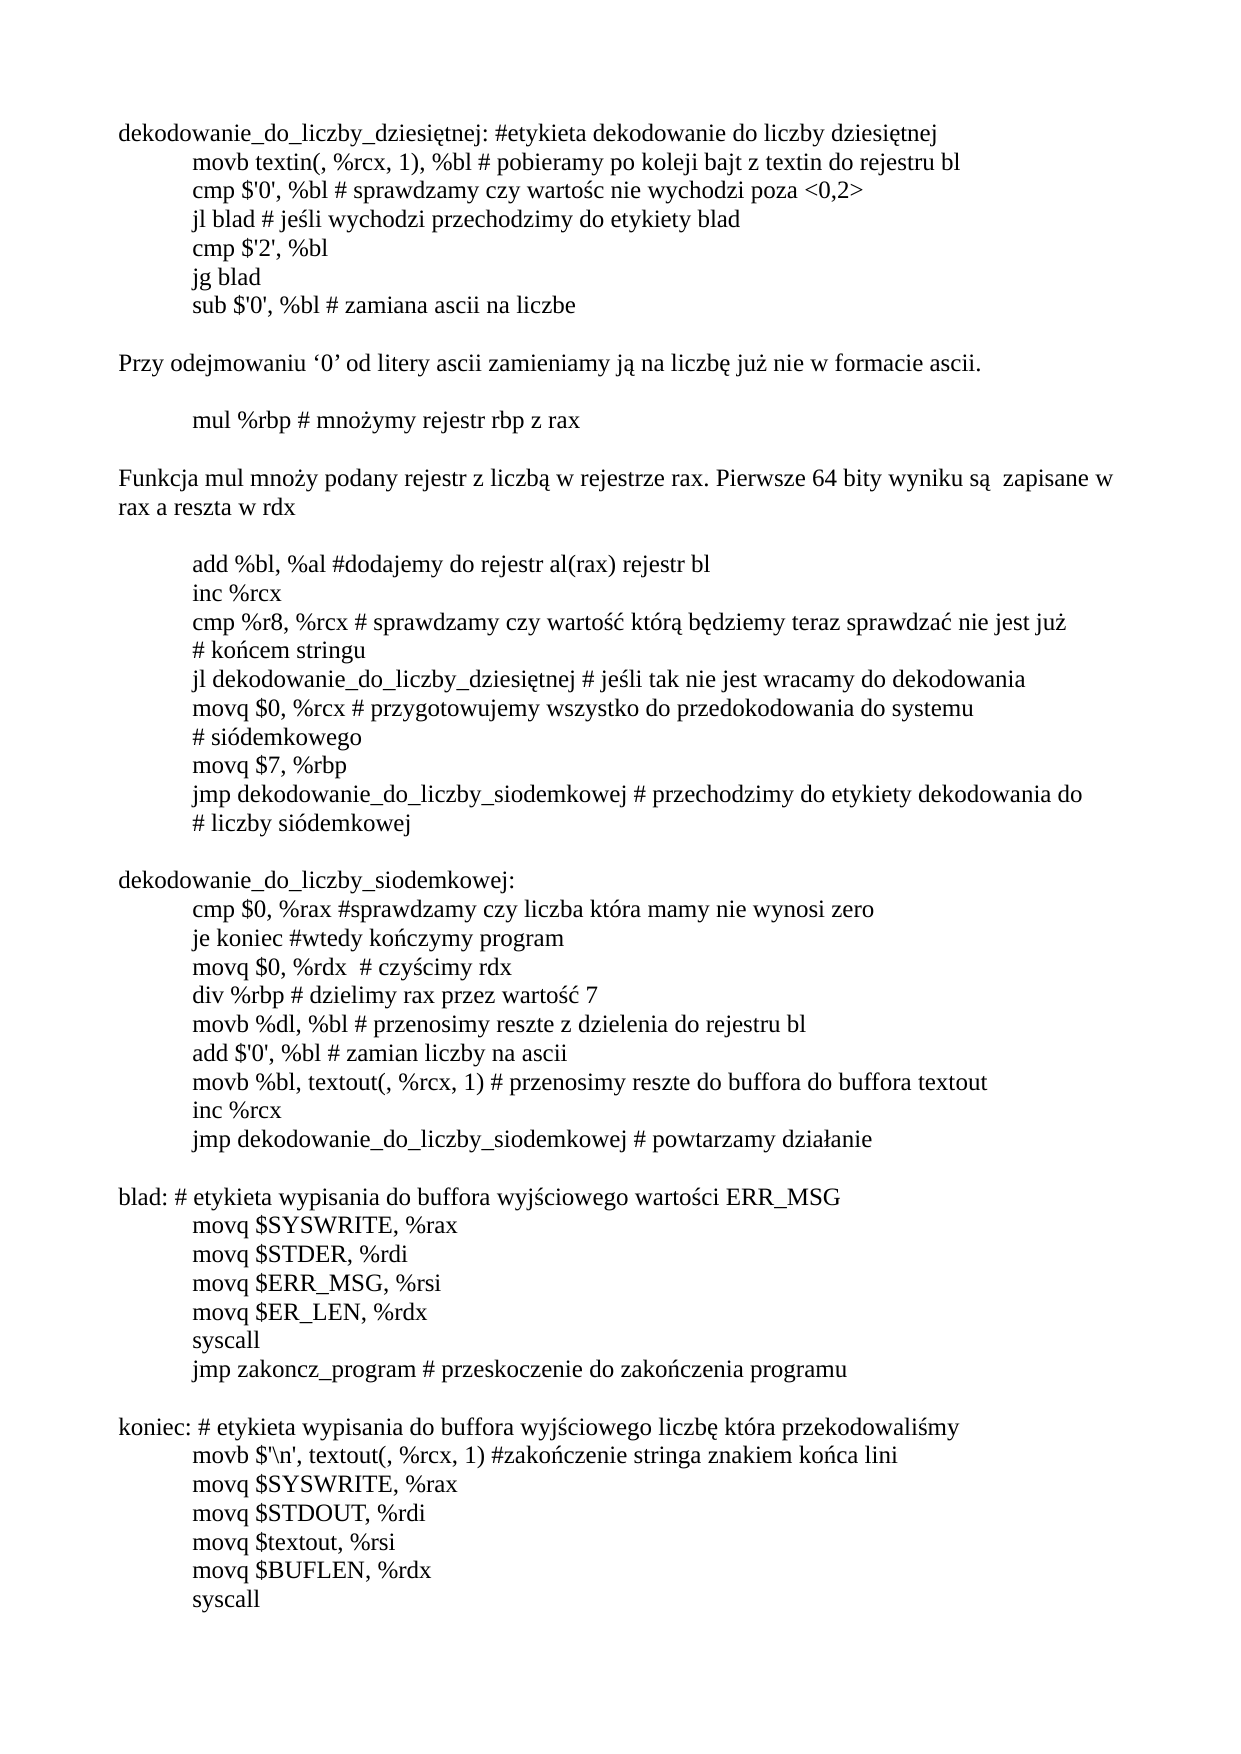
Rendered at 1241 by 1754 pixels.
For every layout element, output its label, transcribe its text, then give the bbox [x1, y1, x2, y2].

text jg blad [118, 262, 1122, 291]
text movq $0, %rdx # czyścimy rdx [118, 952, 1122, 981]
text inc %rcx [118, 578, 1122, 607]
text cmp $'2', %bl [118, 233, 1122, 262]
text movq $SYSWRITE, %rax [118, 1469, 1122, 1498]
text add %bl, %al #dodajemy do rejestr al(rax) rejestr bl [118, 549, 1122, 578]
text div %rbp # dzielimy rax przez wartość 7 [118, 981, 1122, 1009]
text jmp zakoncz_program # przeskoczenie do zakończenia programu [118, 1354, 1122, 1383]
text cmp %r8, %rcx # sprawdzamy czy wartość którą będziemy teraz sprawdzać nie jest już [118, 607, 1122, 636]
text dekodowanie_do_liczby_siodemkowej: [118, 866, 1122, 894]
text cmp $0, %rax #sprawdzamy czy liczba która mamy nie wynosi zero [118, 894, 1122, 923]
text blad: # etykieta wypisania do buffora wyjściowego wartości ERR_MSG [118, 1182, 1122, 1211]
text movb $'\n', textout(, %rcx, 1) #zakończenie stringa znakiem końca lini [118, 1441, 1122, 1469]
text jmp dekodowanie_do_liczby_siodemkowej # powtarzamy działanie [118, 1124, 1122, 1153]
text add $'0', %bl # zamian liczby na ascii [118, 1038, 1122, 1067]
text movb %dl, %bl # przenosimy reszte z dzielenia do rejestru bl [118, 1009, 1122, 1038]
text je koniec #wtedy kończymy program [118, 923, 1122, 952]
text movq $STDOUT, %rdi [118, 1498, 1122, 1527]
text movq $7, %rbp [118, 751, 1122, 779]
text movb textin(, %rcx, 1), %bl # pobieramy po koleji bajt z textin do rejestru bl [118, 147, 1122, 176]
text movq $ERR_MSG, %rsi [118, 1268, 1122, 1297]
text inc %rcx [118, 1096, 1122, 1124]
text mul %rbp # mnożymy rejestr rbp z rax [118, 406, 1122, 434]
text syscall [118, 1326, 1122, 1354]
text # siódemkowego [118, 722, 1122, 751]
text movq $textout, %rsi [118, 1527, 1122, 1556]
text jl dekodowanie_do_liczby_dziesiętnej # jeśli tak nie jest wracamy do dekodowania [118, 664, 1122, 693]
text movq $STDER, %rdi [118, 1239, 1122, 1268]
text movq $SYSWRITE, %rax [118, 1211, 1122, 1239]
text cmp $'0', %bl # sprawdzamy czy wartośc nie wychodzi poza <0,2> [118, 176, 1122, 204]
text movb %bl, textout(, %rcx, 1) # przenosimy reszte do buffora do buffora textout [118, 1067, 1122, 1096]
text jmp dekodowanie_do_liczby_siodemkowej # przechodzimy do etykiety dekodowania do # liczby siódemkowej [118, 779, 1122, 837]
text movq $BUFLEN, %rdx [118, 1556, 1122, 1584]
text Funkcja mul mnoży podany rejestr z liczbą w rejestrze rax. Pierwsze 64 bity wyniku są zapisane w rax a reszta w rdx [118, 463, 1122, 521]
text syscall [118, 1584, 1122, 1613]
text sub $'0', %bl # zamiana ascii na liczbe [118, 291, 1122, 319]
text # końcem stringu [118, 636, 1122, 664]
text movq $0, %rcx # przygotowujemy wszystko do przedokodowania do systemu [118, 693, 1122, 722]
text koniec: # etykieta wypisania do buffora wyjściowego liczbę która przekodowaliśmy [118, 1412, 1122, 1441]
text dekodowanie_do_liczby_dziesiętnej: #etykieta dekodowanie do liczby dziesiętnej [118, 118, 1122, 147]
text jl blad # jeśli wychodzi przechodzimy do etykiety blad [118, 204, 1122, 233]
text Przy odejmowaniu ‘0’ od litery ascii zamieniamy ją na liczbę już nie w formacie ascii. [118, 348, 1122, 377]
text movq $ER_LEN, %rdx [118, 1297, 1122, 1326]
